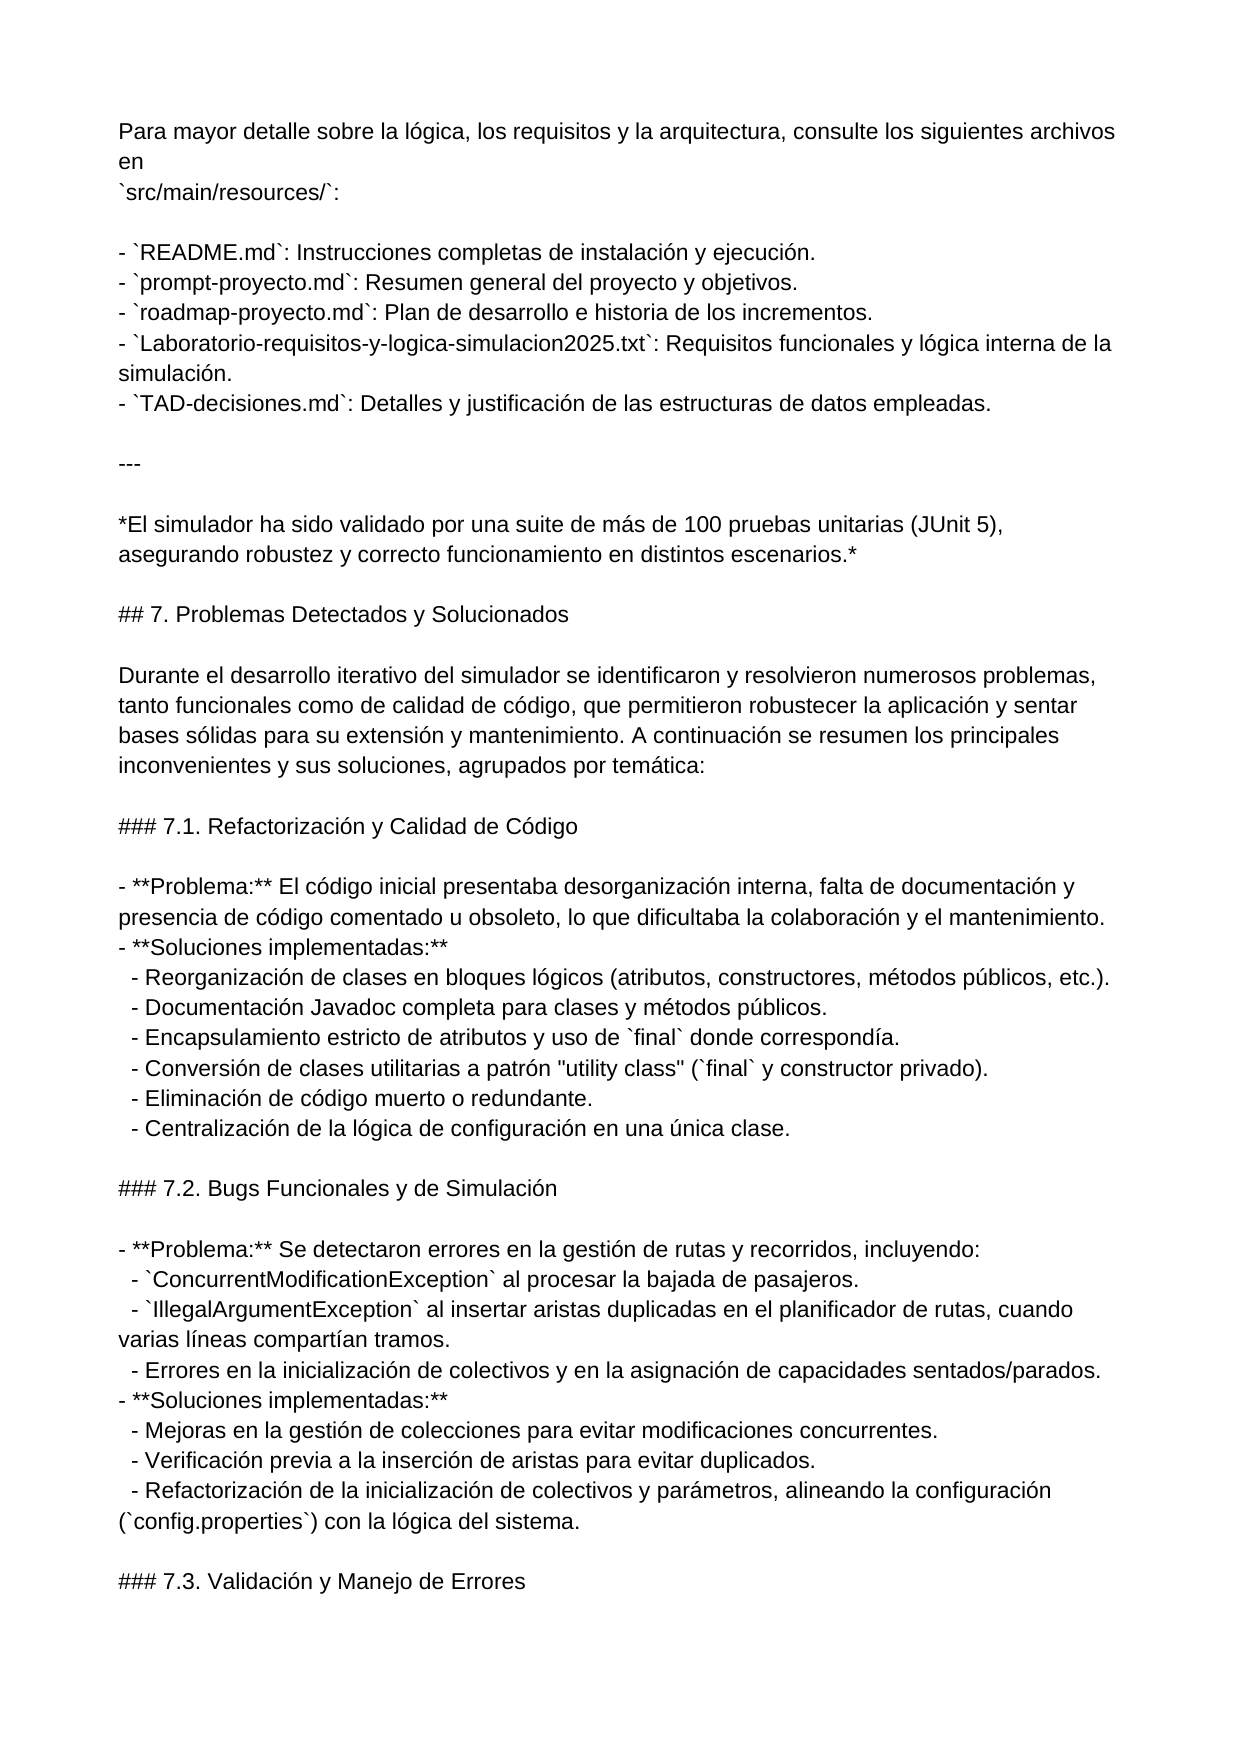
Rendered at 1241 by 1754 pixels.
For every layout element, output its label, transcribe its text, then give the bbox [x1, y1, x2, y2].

text - `IllegalArgumentException` al insertar aristas duplicadas en el planificador de rutas, cuando varias líneas compartían tramos. [118, 1296, 1122, 1353]
text - `prompt-proyecto.md`: Resumen general del proyecto y objetivos. [118, 269, 1122, 295]
text - **Soluciones implementadas:** [118, 1387, 1122, 1413]
text - Verificación previa a la inserción de aristas para evitar duplicados. [118, 1447, 1122, 1473]
text - **Soluciones implementadas:** [118, 934, 1122, 960]
text *El simulador ha sido validado por una suite de más de 100 pruebas unitarias (JUnit 5), asegurando robustez y correcto funcionamiento en distintos escenarios.* [118, 511, 1122, 567]
text Para mayor detalle sobre la lógica, los requisitos y la arquitectura, consulte los siguientes archivos en [118, 118, 1122, 174]
text - Documentación Javadoc completa para clases y métodos públicos. [118, 994, 1122, 1020]
text ### 7.1. Refactorización y Calidad de Código [118, 813, 1122, 839]
text ## 7. Problemas Detectados y Solucionados [118, 601, 1122, 628]
text ### 7.3. Validación y Manejo de Errores [118, 1568, 1122, 1594]
text `src/main/resources/`: [118, 178, 1122, 205]
text - Errores en la inicialización de colectivos y en la asignación de capacidades sentados/parados. [118, 1357, 1122, 1383]
text - `README.md`: Instrucciones completas de instalación y ejecución. [118, 239, 1122, 265]
text - Refactorización de la inicialización de colectivos y parámetros, alineando la configuración (`config.properties`) con la lógica del sistema. [118, 1477, 1122, 1534]
text - `Laboratorio-requisitos-y-logica-simulacion2025.txt`: Requisitos funcionales y lógica interna de la simulación. [118, 329, 1122, 386]
text Durante el desarrollo iterativo del simulador se identificaron y resolvieron numerosos problemas, tanto funcionales como de calidad de código, que permitieron robustecer la aplicación y sentar bases sólidas para su extensión y mantenimiento. A continuación se resumen los principales inconvenientes y sus soluciones, agrupados por temática: [118, 662, 1122, 779]
text - Eliminación de código muerto o redundante. [118, 1085, 1122, 1111]
text - Reorganización de clases en bloques lógicos (atributos, constructores, métodos públicos, etc.). [118, 964, 1122, 990]
text ### 7.2. Bugs Funcionales y de Simulación [118, 1175, 1122, 1202]
text - Encapsulamiento estricto de atributos y uso de `final` donde correspondía. [118, 1024, 1122, 1051]
text - `roadmap-proyecto.md`: Plan de desarrollo e historia de los incrementos. [118, 299, 1122, 326]
text - Conversión de clases utilitarias a patrón "utility class" (`final` y constructor privado). [118, 1054, 1122, 1081]
text - `TAD-decisiones.md`: Detalles y justificación de las estructuras de datos empleadas. [118, 390, 1122, 416]
text --- [118, 450, 1122, 477]
text - **Problema:** El código inicial presentaba desorganización interna, falta de documentación y presencia de código comentado u obsoleto, lo que dificultaba la colaboración y el mantenimiento. [118, 873, 1122, 930]
text - Centralización de la lógica de configuración en una única clase. [118, 1115, 1122, 1141]
text - **Problema:** Se detectaron errores en la gestión de rutas y recorridos, incluyendo: [118, 1236, 1122, 1262]
text - `ConcurrentModificationException` al procesar la bajada de pasajeros. [118, 1266, 1122, 1292]
text - Mejoras en la gestión de colecciones para evitar modificaciones concurrentes. [118, 1417, 1122, 1443]
